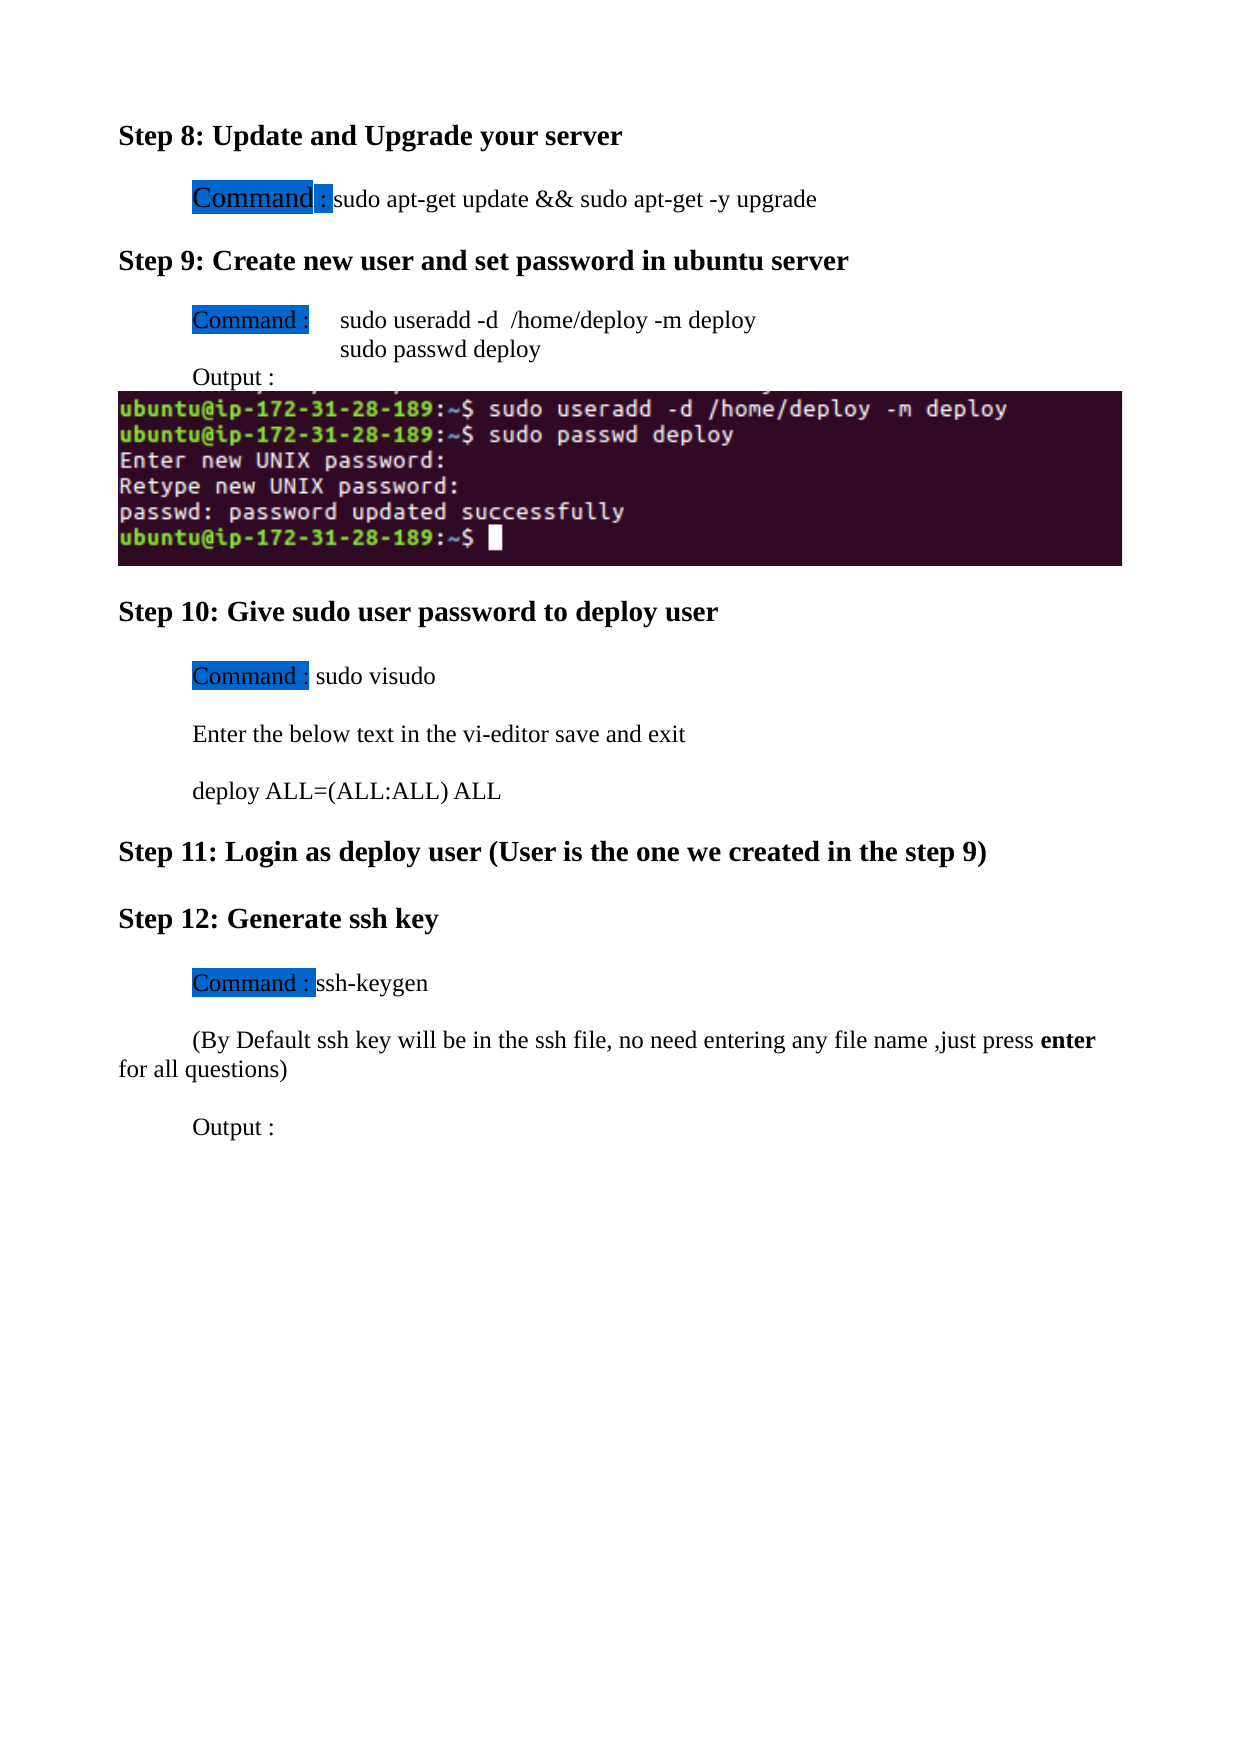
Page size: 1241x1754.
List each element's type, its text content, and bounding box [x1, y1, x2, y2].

text Output : [118, 1112, 1122, 1140]
text Command : sudo apt-get update && sudo apt-get -y upgrade [118, 180, 1122, 214]
text deploy ALL=(ALL:ALL) ALL [118, 776, 1122, 805]
text Step 11: Login as deploy user (User is the one we created in the step 9) [118, 834, 1122, 867]
text Command : sudo useradd -d /home/deploy -m deploy [118, 305, 1122, 334]
text Output : [118, 362, 1122, 391]
text Step 8: Update and Upgrade your server [118, 118, 1122, 152]
text Step 12: Generate ssh key [118, 901, 1122, 934]
text Command : sudo visudo [118, 661, 1122, 690]
picture [118, 391, 1123, 566]
text sudo passwd deploy [118, 334, 1122, 362]
text Enter the below text in the vi-editor save and exit [118, 719, 1122, 747]
text Step 9: Create new user and set password in ubuntu server [118, 243, 1122, 276]
text (By Default ssh key will be in the ssh file, no need entering any file name ,just press enter for all questions) [118, 1025, 1122, 1083]
text Step 10: Give sudo user password to deploy user [118, 594, 1122, 628]
text Command : ssh-keygen [118, 968, 1122, 997]
